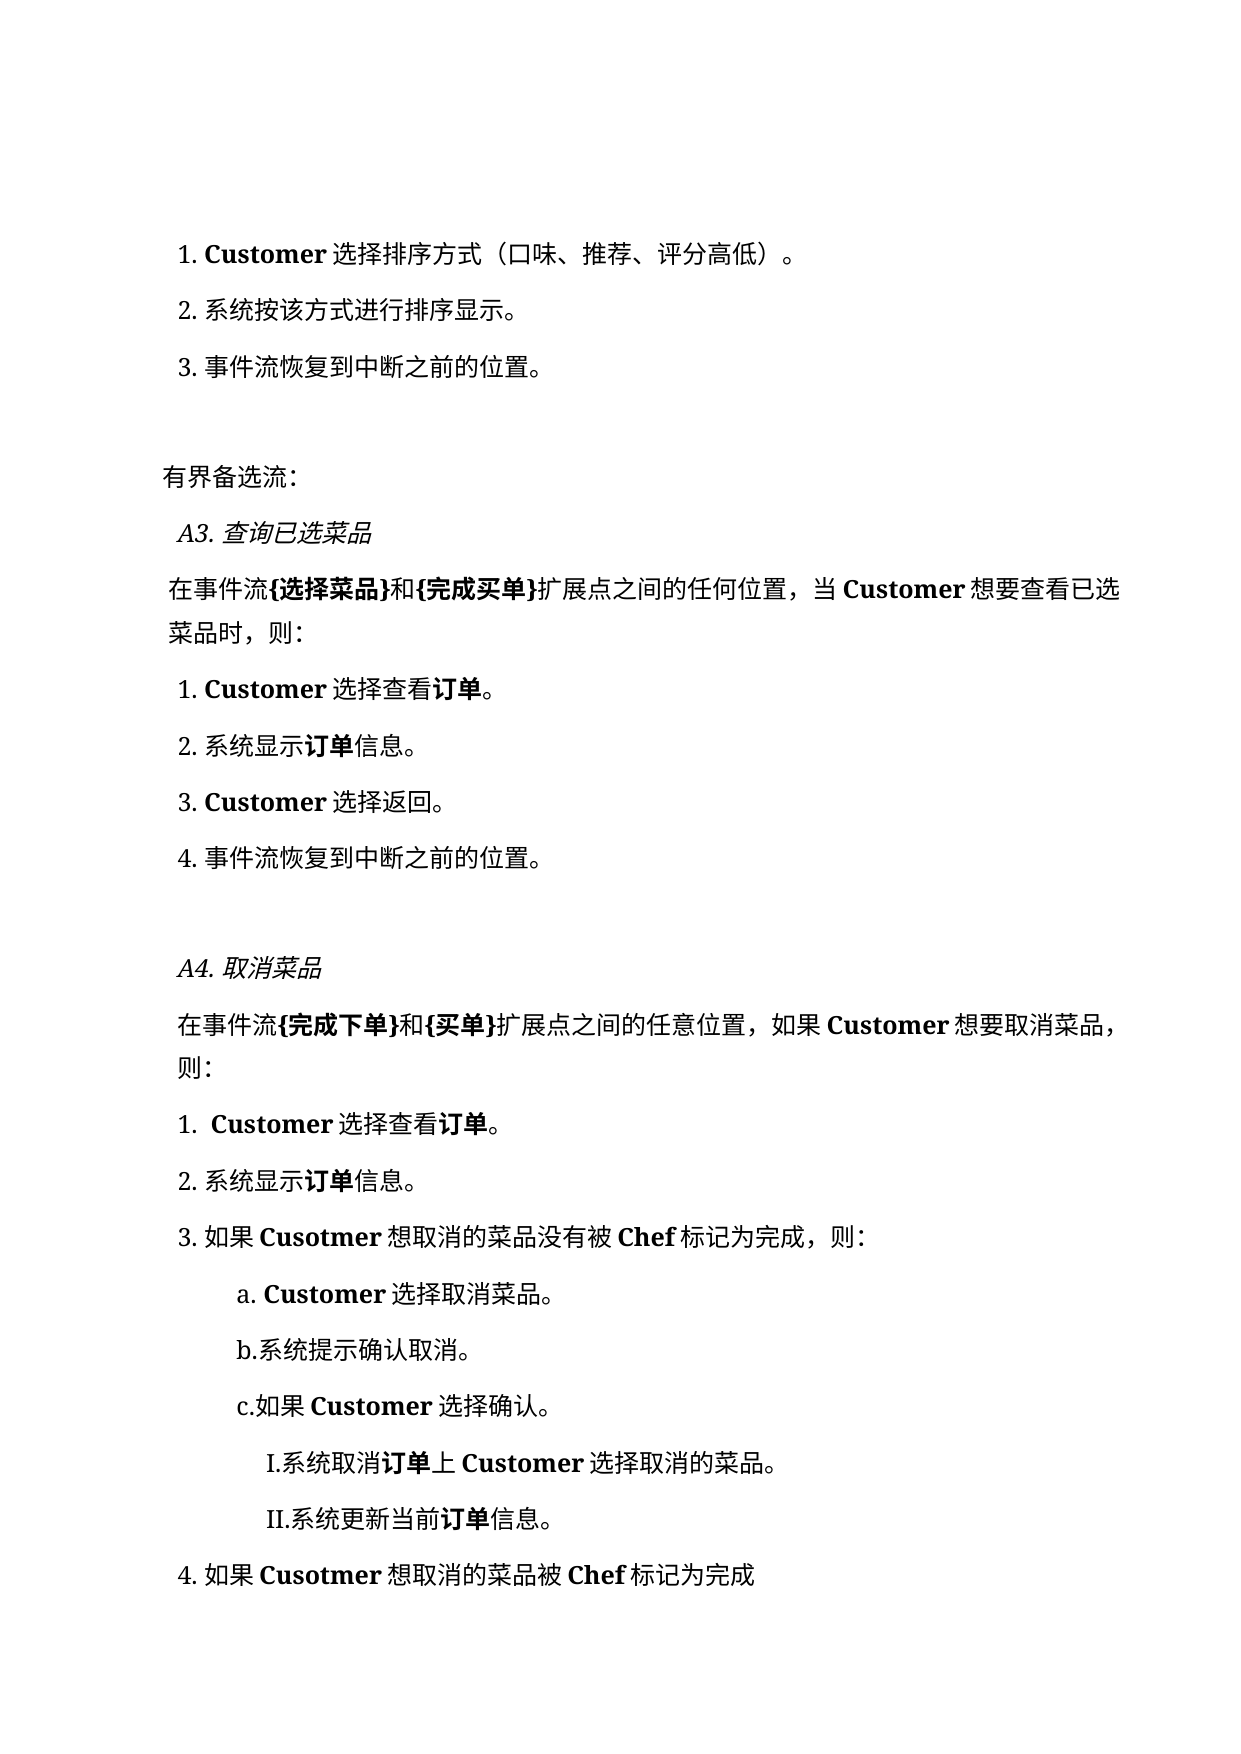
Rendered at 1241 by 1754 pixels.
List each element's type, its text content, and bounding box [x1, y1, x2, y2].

list 在事件流{完成下单}和{买单}扩展点之间的任意位置，如果Customer想要取消菜品，则： [177, 1005, 1122, 1085]
list Customer选择排序方式（口味、推荐、评分高低）。 [118, 234, 1122, 271]
list 取消菜品 [177, 949, 1122, 985]
list 如果Customer选择确认。 [118, 1387, 1122, 1423]
list 如果Cusotmer想取消的菜品被Chef标记为完成 [118, 1556, 1122, 1592]
list 系统取消订单上Customer选择取消的菜品。 [118, 1443, 1122, 1479]
list 事件流恢复到中断之前的位置。 [118, 347, 1122, 383]
list 事件流恢复到中断之前的位置。 [118, 839, 1122, 875]
list Customer选择查看订单。 [118, 670, 1122, 706]
list Customer选择返回。 [118, 782, 1122, 819]
list 系统显示订单信息。 [118, 726, 1122, 762]
list Customer选择取消菜品。 [118, 1274, 1122, 1310]
list 查询已选菜品 [177, 513, 1122, 550]
list 系统按该方式进行排序显示。 [118, 291, 1122, 327]
list 有界备选流： [118, 457, 1122, 493]
list 系统更新当前订单信息。 [118, 1499, 1122, 1536]
list 在事件流{选择菜品}和{完成买单}扩展点之间的任何位置，当Customer想要查看已选 菜品时，则： [118, 570, 1122, 649]
list 系统提示确认取消。 [118, 1330, 1122, 1367]
list 系统显示订单信息。 [118, 1161, 1122, 1198]
list 如果Cusotmer想取消的菜品没有被Chef标记为完成，则： [118, 1218, 1122, 1254]
list Customer选择查看订单。 [118, 1105, 1122, 1141]
